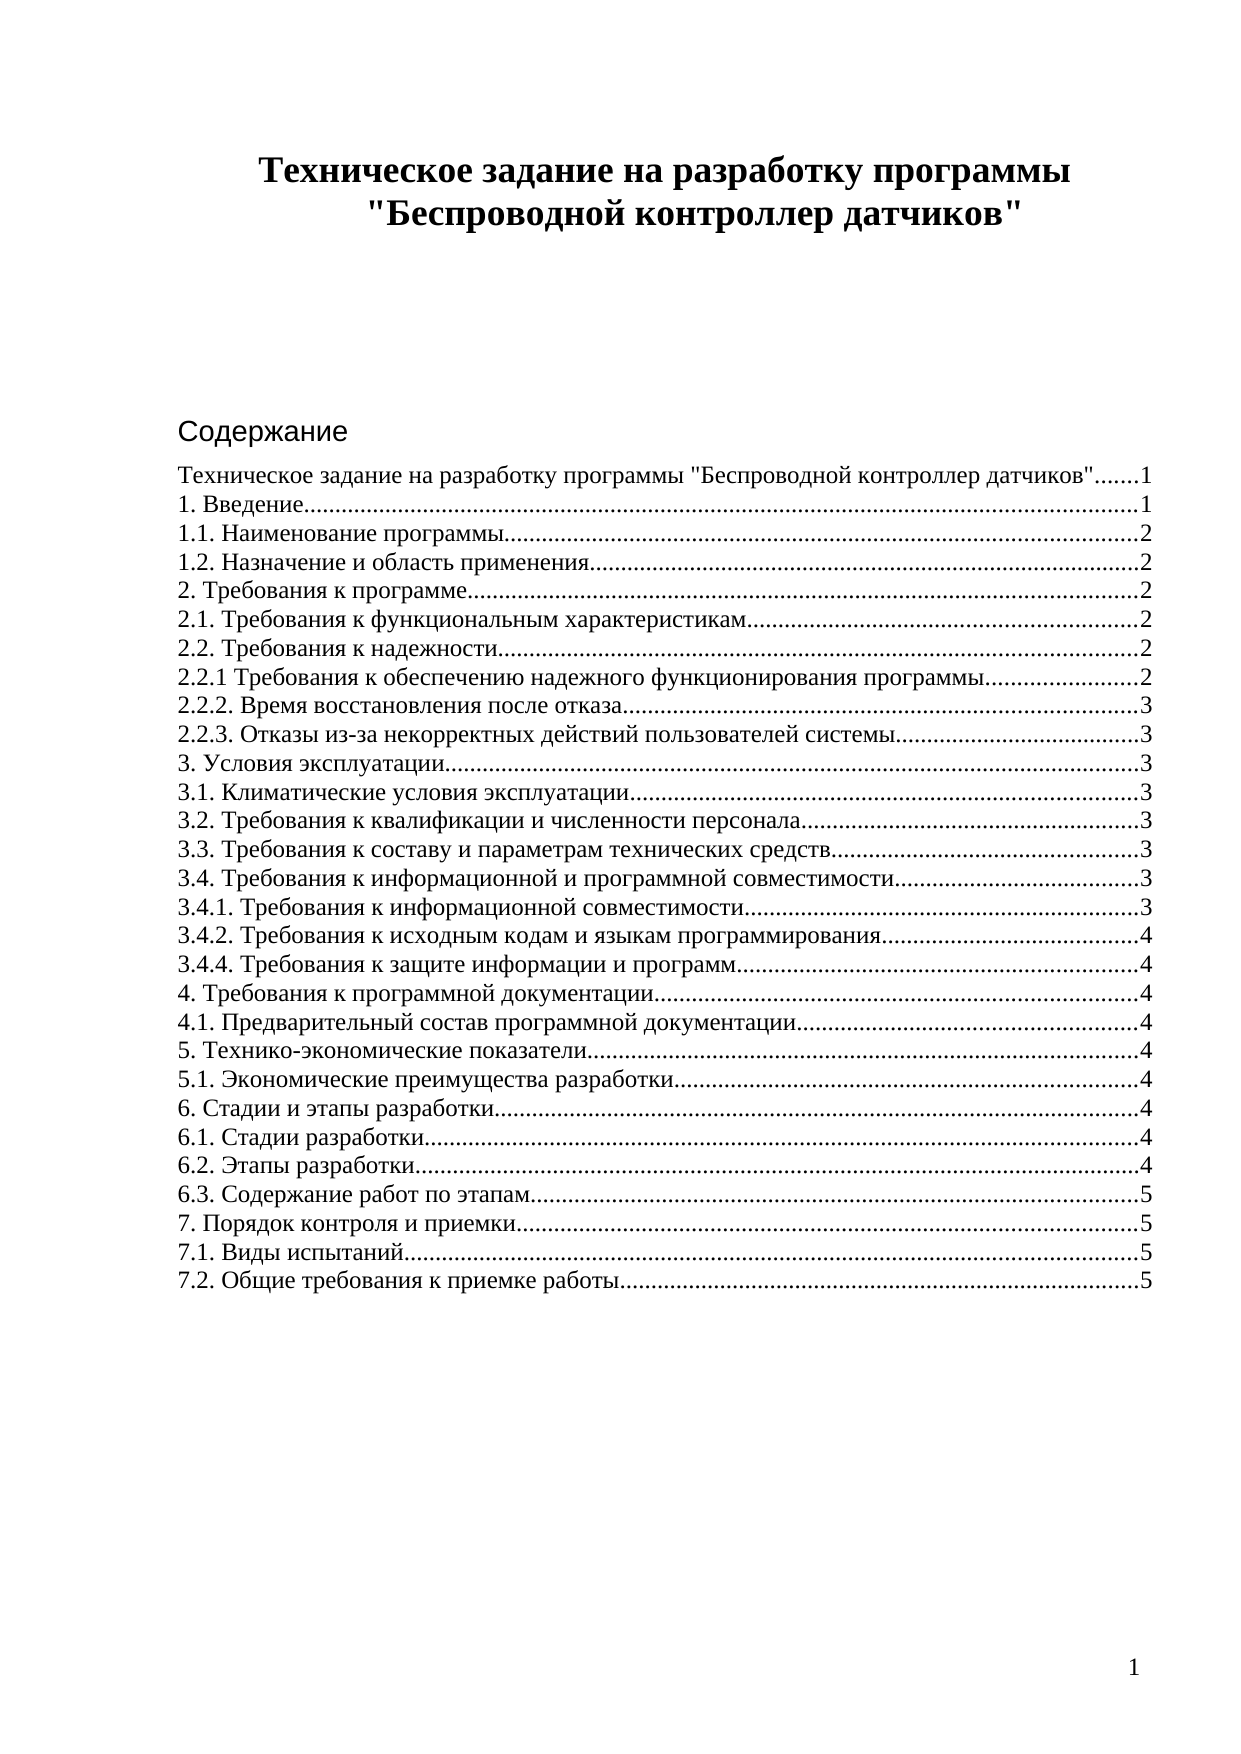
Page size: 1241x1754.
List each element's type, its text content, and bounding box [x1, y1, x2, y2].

text 6.2. Этапы разработки 4 [177, 1150, 1152, 1179]
text 3.4. Требования к информационной и программной совместимости 3 [177, 863, 1152, 892]
text 2.2. Требования к надежности 2 [177, 633, 1152, 662]
text 3.4.2. Требования к исходным кодам и языкам программирования 4 [177, 920, 1152, 949]
text 1.1. Наименование программы 2 [177, 518, 1152, 547]
text 6.1. Стадии разработки 4 [177, 1122, 1152, 1150]
text 2.2.1 Требования к обеспечению надежного функционирования программы 2 [177, 662, 1152, 690]
text 4.1. Предварительный состав программной документации 4 [177, 1007, 1152, 1035]
text 6.3. Содержание работ по этапам 5 [177, 1179, 1152, 1208]
text 7.1. Виды испытаний 5 [177, 1237, 1152, 1265]
text 3. Условия эксплуатации 3 [177, 748, 1152, 777]
text 3.3. Требования к составу и параметрам технических средств. 3 [177, 834, 1152, 863]
text 2.2.3. Отказы из-за некорректных действий пользователей системы 3 [177, 719, 1152, 748]
text 3.1. Климатические условия эксплуатации 3 [177, 777, 1152, 805]
text 4. Требования к программной документации 4 [177, 978, 1152, 1007]
text 7.2. Общие требования к приемке работы 5 [177, 1265, 1152, 1294]
text 2.2.2. Время восстановления после отказа 3 [177, 690, 1152, 719]
text 1. Введение 1 [177, 489, 1152, 518]
text 2. Требования к программе 2 [177, 575, 1152, 604]
text 3.4.4. Требования к защите информации и программ 4 [177, 949, 1152, 978]
text Техническое задание на разработку программы "Беспроводной контроллер датчиков" 1 [177, 460, 1152, 489]
text 5. Технико-экономические показатели 4 [177, 1035, 1152, 1064]
text 3.2. Требования к квалификации и численности персонала 3 [177, 805, 1152, 834]
text 7. Порядок контроля и приемки 5 [177, 1208, 1152, 1237]
text 1.2. Назначение и область применения 2 [177, 547, 1152, 575]
subtitle Содержание [177, 414, 1152, 448]
text 2.1. Требования к функциональным характеристикам 2 [177, 604, 1152, 633]
subtitle Техническое задание на разработку программы "Беспроводной контроллер датчиков" [177, 147, 1152, 277]
text 3.4.1. Требования к информационной совместимости. 3 [177, 892, 1152, 920]
text 5.1. Экономические преимущества разработки 4 [177, 1064, 1152, 1093]
text 6. Стадии и этапы разработки 4 [177, 1093, 1152, 1122]
